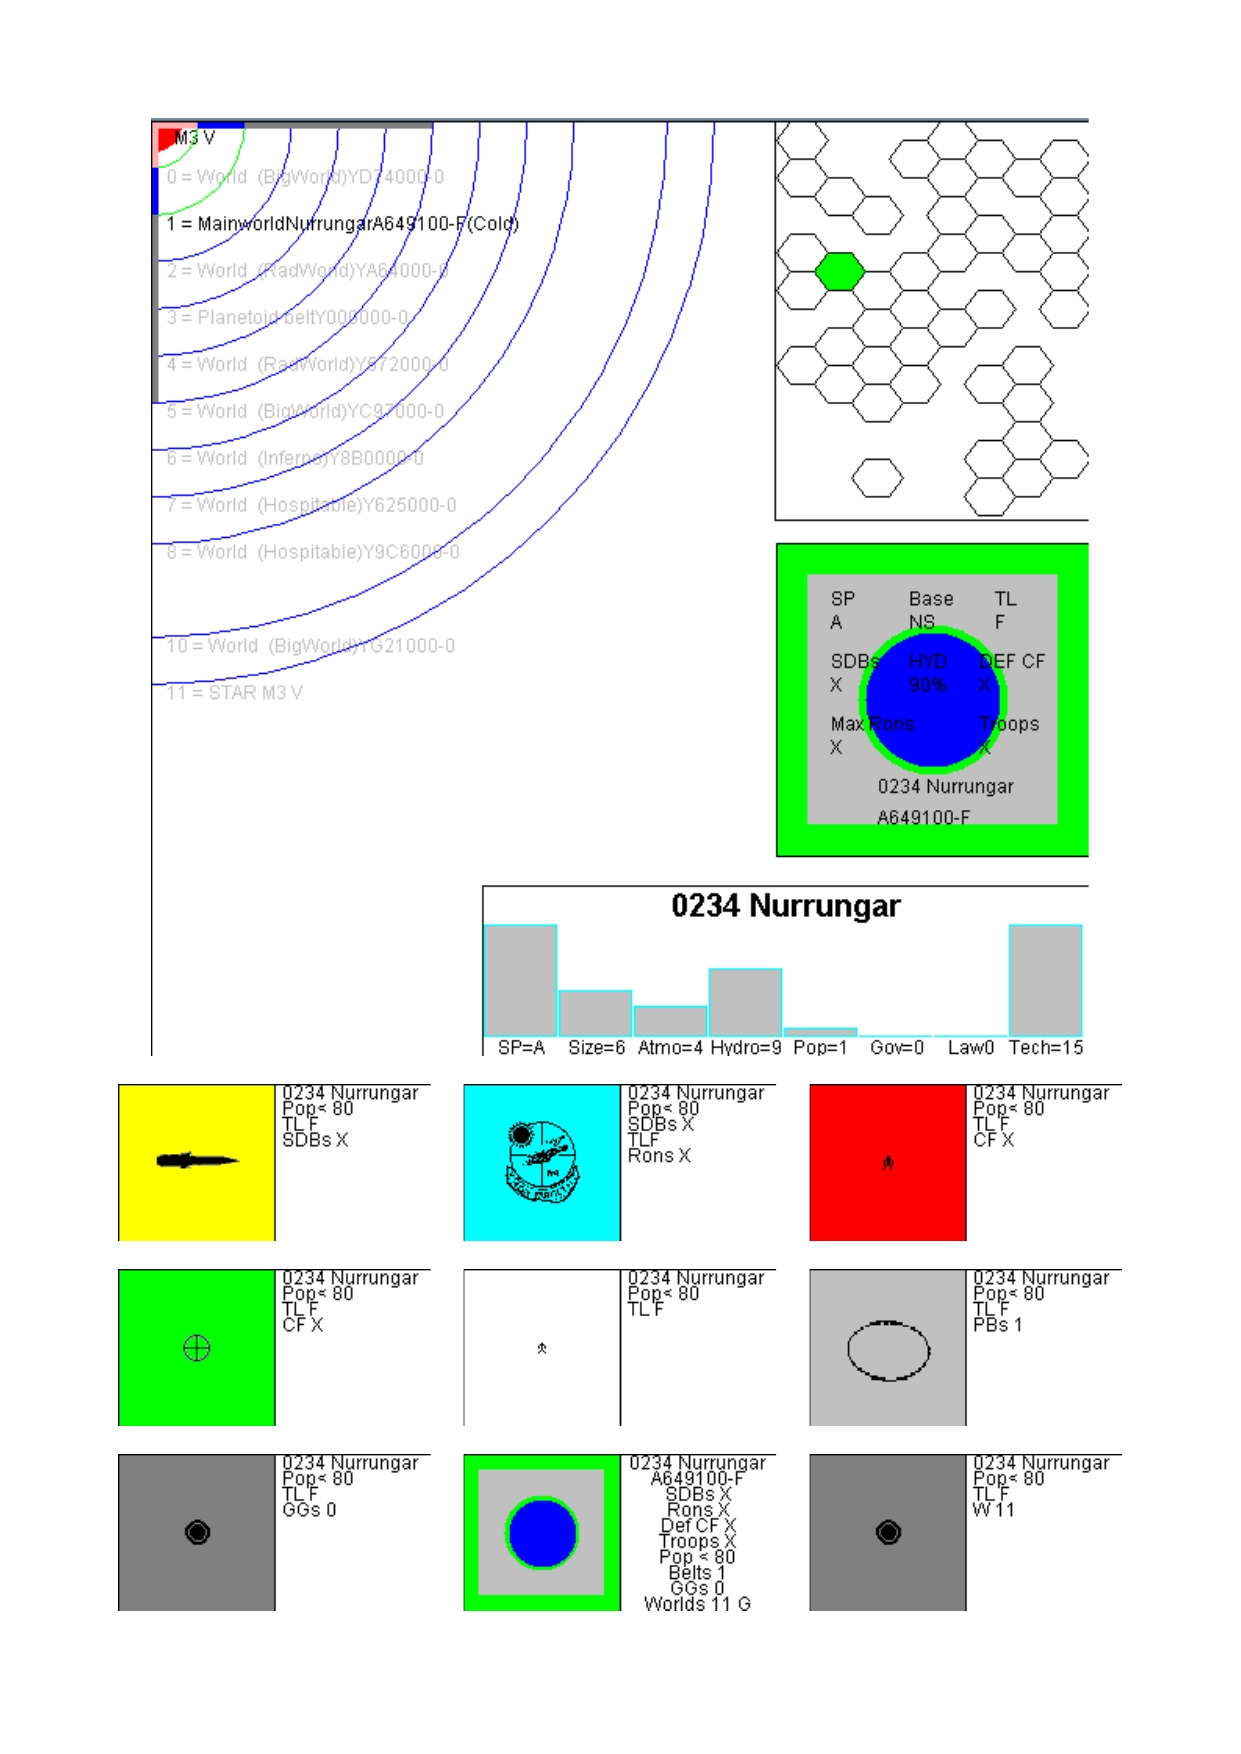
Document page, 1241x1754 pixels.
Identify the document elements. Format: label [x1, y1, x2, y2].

picture [118, 1084, 431, 1241]
picture [809, 1269, 1122, 1426]
picture [151, 118, 1089, 1056]
picture [463, 1269, 777, 1426]
picture [463, 1454, 777, 1611]
picture [118, 1269, 431, 1426]
picture [463, 1084, 777, 1241]
picture [809, 1454, 1122, 1611]
picture [118, 1454, 431, 1611]
picture [809, 1084, 1122, 1241]
